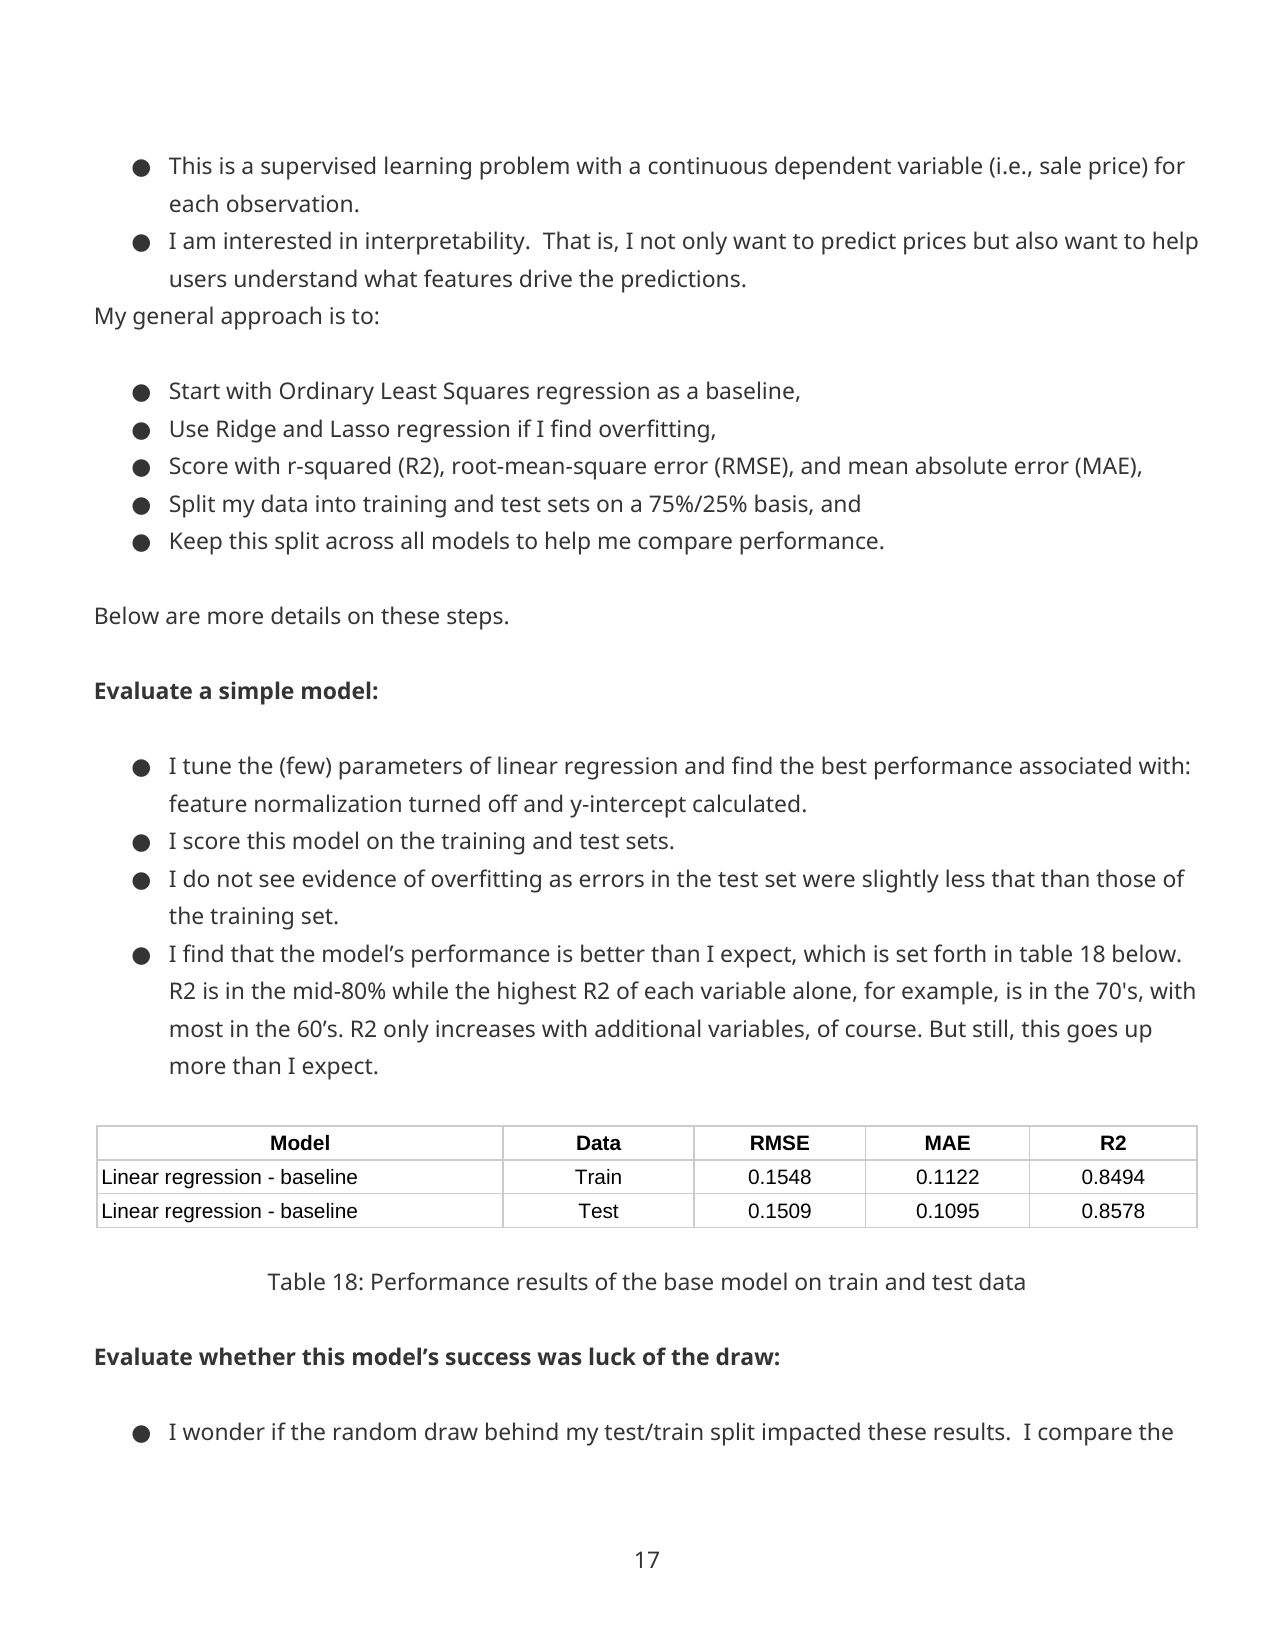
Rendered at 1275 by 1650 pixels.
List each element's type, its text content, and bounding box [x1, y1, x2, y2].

table_header Data [504, 1127, 693, 1159]
table_cell 0.1548 [695, 1161, 865, 1193]
table_cell 0.1095 [866, 1194, 1029, 1227]
list I wonder if the random draw behind my test/train split impacted these results. I compare the [131, 1416, 1200, 1447]
table_cell Linear regression - baseline [98, 1161, 502, 1193]
list I tune the (few) parameters of linear regression and find the best performance associated with: feature normalization turned off and y-intercept calculated. [131, 750, 1200, 819]
table_cell 0.1122 [866, 1161, 1029, 1193]
text Below are more details on these steps. [94, 600, 1200, 631]
table_cell Train [504, 1161, 693, 1193]
text Evaluate whether this model’s success was luck of the draw: [94, 1341, 1200, 1372]
list I am interested in interpretability. That is, I not only want to predict prices but also want to help users understand what features drive the predictions. [131, 225, 1200, 294]
list Use Ridge and Lasso regression if I find overfitting, [131, 412, 1200, 444]
list I find that the model’s performance is better than I expect, which is set forth in table 18 below. R2 is in the mid-80% while the highest R2 of each variable alone, for example, is in the 70's, with most in the 60’s. R2 only increases with additional variables, of course. But still, this goes up more than I expect. [131, 937, 1200, 1081]
list I score this model on the training and test sets. [131, 825, 1200, 856]
list Split my data into training and test sets on a 75%/25% basis, and [131, 487, 1200, 519]
list Start with Ordinary Least Squares regression as a baseline, [131, 375, 1200, 406]
text Table 18: Performance results of the base model on train and test data [94, 1266, 1200, 1297]
text Evaluate a simple model: [94, 675, 1200, 706]
table_cell 0.8494 [1030, 1161, 1196, 1193]
table_header MAE [866, 1127, 1029, 1159]
text My general approach is to: [94, 300, 1200, 369]
list Score with r-squared (R2), root-mean-square error (RMSE), and mean absolute error (MAE), [131, 450, 1200, 481]
list I do not see evidence of overfitting as errors in the test set were slightly less that than those of the training set. [131, 862, 1200, 931]
table_header R2 [1030, 1127, 1196, 1159]
table_cell Linear regression - baseline [98, 1194, 502, 1227]
list Keep this split across all models to help me compare performance. [131, 525, 1200, 556]
table_cell 0.8578 [1030, 1194, 1196, 1227]
table_cell Test [504, 1194, 693, 1227]
table_header Model [98, 1127, 502, 1159]
table_cell 0.1509 [695, 1194, 865, 1227]
list This is a supervised learning problem with a continuous dependent variable (i.e., sale price) for each observation. [131, 150, 1200, 219]
table_header RMSE [695, 1127, 865, 1159]
